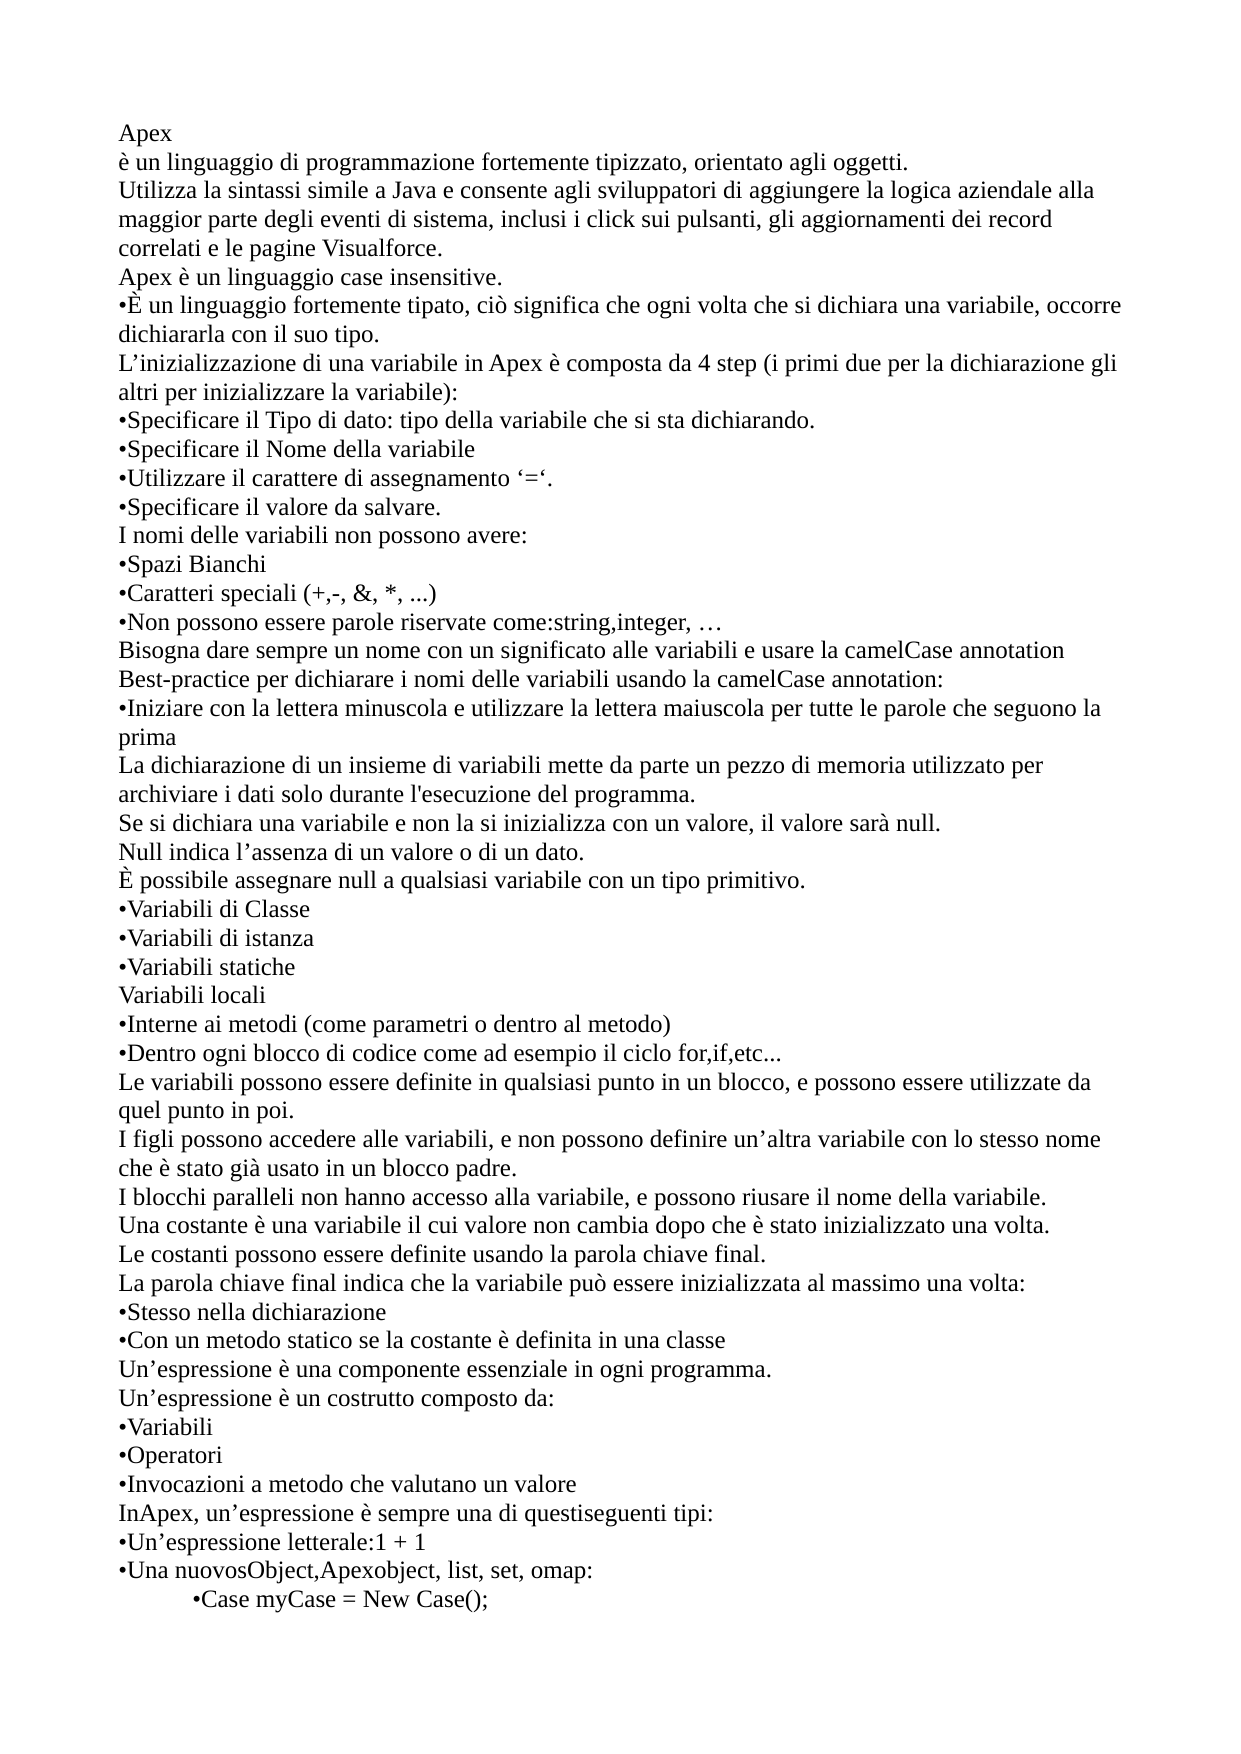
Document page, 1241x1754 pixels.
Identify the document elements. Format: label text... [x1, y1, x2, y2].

text La parola chiave final indica che la variabile può essere inizializzata al massimo una volta: [118, 1268, 1122, 1297]
text •Invocazioni a metodo che valutano un valore [118, 1469, 1122, 1498]
text Le costanti possono essere definite usando la parola chiave final. [118, 1239, 1122, 1268]
text •Stesso nella dichiarazione [118, 1297, 1122, 1326]
text Una costante è una variabile il cui valore non cambia dopo che è stato inizializzato una volta. [118, 1211, 1122, 1239]
text •Specificare il valore da salvare. [118, 492, 1122, 521]
text L’inizializzazione di una variabile in Apex è composta da 4 step (i primi due per la dichiarazione gli altri per inizializzare la variabile): [118, 348, 1122, 406]
text Apex [118, 118, 1122, 147]
text Un’espressione è una componente essenziale in ogni programma. [118, 1354, 1122, 1383]
text Se si dichiara una variabile e non la si inizializza con un valore, il valore sarà null. [118, 808, 1122, 837]
text Bisogna dare sempre un nome con un significato alle variabili e usare la camelCase annotation [118, 636, 1122, 664]
text •Specificare il Tipo di dato: tipo della variabile che si sta dichiarando. [118, 406, 1122, 434]
text •Un’espressione letterale:1 + 1 [118, 1527, 1122, 1556]
text Variabili locali [118, 981, 1122, 1009]
text •Variabili [118, 1412, 1122, 1441]
text La dichiarazione di un insieme di variabili mette da parte un pezzo di memoria utilizzato per archiviare i dati solo durante l'esecuzione del programma. [118, 751, 1122, 808]
text •Con un metodo statico se la costante è definita in una classe [118, 1326, 1122, 1354]
text •Specificare il Nome della variabile •Utilizzare il carattere di assegnamento ‘=‘. [118, 434, 1122, 492]
text I blocchi paralleli non hanno accesso alla variabile, e possono riusare il nome della variabile. [118, 1182, 1122, 1211]
text I figli possono accedere alle variabili, e non possono definire un’altra variabile con lo stesso nome che è stato già usato in un blocco padre. [118, 1124, 1122, 1182]
text •È un linguaggio fortemente tipato, ciò significa che ogni volta che si dichiara una variabile, occorre dichiararla con il suo tipo. [118, 291, 1122, 348]
text •Variabili statiche [118, 952, 1122, 981]
text •Spazi Bianchi [118, 549, 1122, 578]
text •Case myCase = New Case(); [118, 1584, 1122, 1613]
text Utilizza la sintassi simile a Java e consente agli sviluppatori di aggiungere la logica aziendale alla maggior parte degli eventi di sistema, inclusi i click sui pulsanti, gli aggiornamenti dei record correlati e le pagine Visualforce. [118, 176, 1122, 262]
text InApex, un’espressione è sempre una di questiseguenti tipi: [118, 1498, 1122, 1527]
text •Iniziare con la lettera minuscola e utilizzare la lettera maiuscola per tutte le parole che seguono la prima [118, 693, 1122, 751]
text È possibile assegnare null a qualsiasi variabile con un tipo primitivo. [118, 866, 1122, 894]
text •Una nuovosObject,Apexobject, list, set, omap: [118, 1556, 1122, 1584]
text Best-practice per dichiarare i nomi delle variabili usando la camelCase annotation: [118, 664, 1122, 693]
text •Non possono essere parole riservate come:string,integer, … [118, 607, 1122, 636]
text è un linguaggio di programmazione fortemente tipizzato, orientato agli oggetti. [118, 147, 1122, 176]
text •Operatori [118, 1441, 1122, 1469]
text •Caratteri speciali (+,-, &, *, ...) [118, 578, 1122, 607]
text Apex è un linguaggio case insensitive. [118, 262, 1122, 291]
text •Variabili di istanza [118, 923, 1122, 952]
text •Interne ai metodi (come parametri o dentro al metodo) [118, 1009, 1122, 1038]
text •Dentro ogni blocco di codice come ad esempio il ciclo for,if,etc... Le variabili possono essere definite in qualsiasi punto in un blocco, e possono essere utilizzate da quel punto in poi. [118, 1038, 1122, 1124]
text •Variabili di Classe [118, 894, 1122, 923]
text Un’espressione è un costrutto composto da: [118, 1383, 1122, 1412]
text I nomi delle variabili non possono avere: [118, 521, 1122, 549]
text Null indica l’assenza di un valore o di un dato. [118, 837, 1122, 866]
